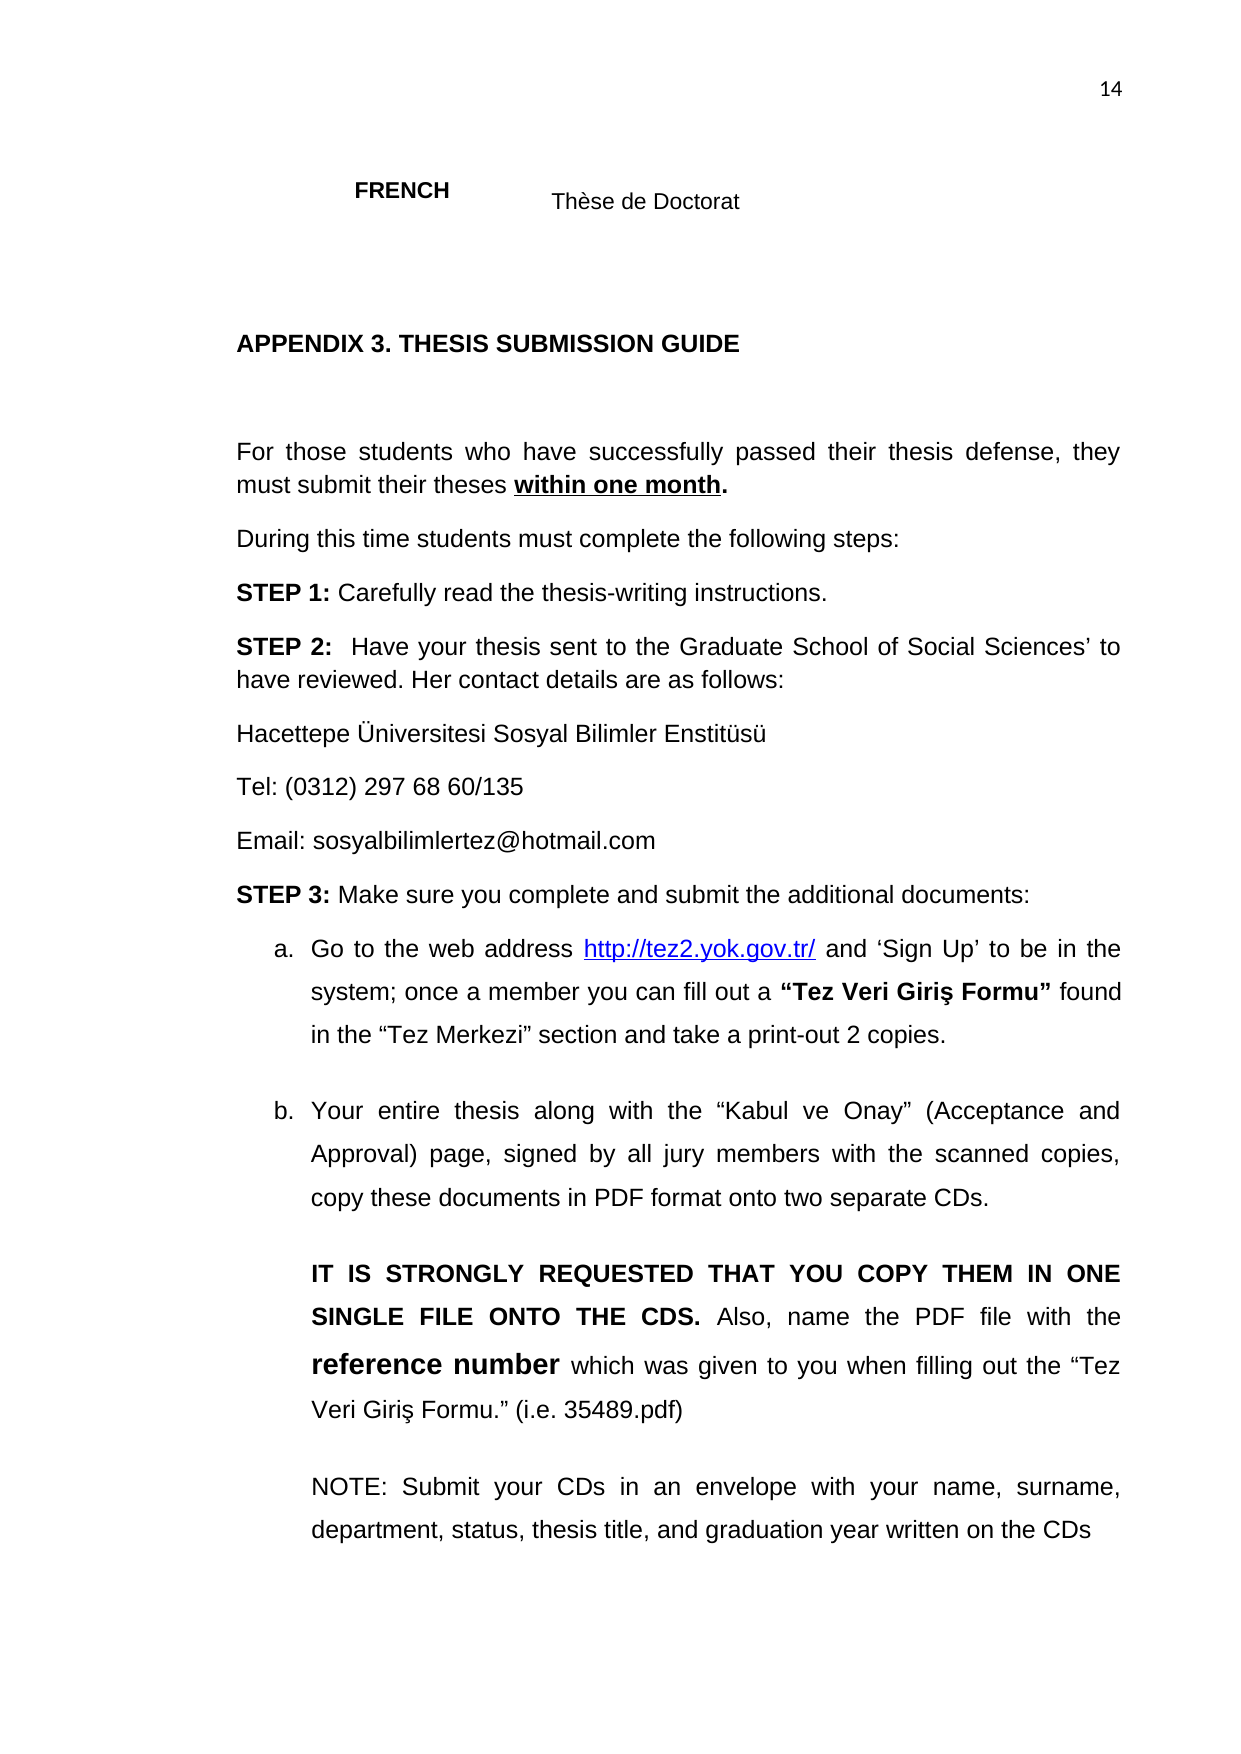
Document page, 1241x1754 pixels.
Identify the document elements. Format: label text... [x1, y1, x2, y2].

text APPENDIX 3. THESIS SUBMISSION GUIDE [236, 329, 1122, 358]
table_cell Thèse de Doctorat e [540, 177, 1084, 224]
text Email: sosyalbilimlertez@hotmail.com [236, 826, 1122, 855]
list NOTE: Submit your CDs in an envelope with your name, surname, department, status, thesis title, and graduation year written on the CDs [311, 1471, 1122, 1543]
text STEP 2: Have your thesis sent to the Graduate School of Social Sciences’ to have reviewed. Her contact details are as follows: [236, 632, 1122, 693]
text Tel: (0312) 297 68 60/135 [236, 772, 1122, 801]
table_cell FRENCH [343, 177, 540, 224]
list Your entire thesis along with the “Kabul ve Onay” (Acceptance and Approval) page, signed by all jury members with the scanned copies, copy these documents in PDF format onto two separate CDs. [273, 1096, 1122, 1211]
list Go to the web address http://tez2.yok.gov.tr/ and ‘Sign Up’ to be in the system; once a member you can fill out a “Tez Veri Giriş Formu” found in the “Tez Merkezi” section and take a print-out 2 copies. [273, 934, 1122, 1049]
text During this time students must complete the following steps: [236, 524, 1122, 553]
list IT IS STRONGLY REQUESTED THAT YOU COPY THEM IN ONE SINGLE FILE ONTO THE CDS. Also, name the PDF file with the reference number which was given to you when filling out the “Tez Veri Giriş Formu.” (i.e. 35489.pdf) [311, 1259, 1122, 1424]
text STEP 1: Carefully read the thesis-writing instructions. [236, 578, 1122, 607]
text Hacettepe Üniversitesi Sosyal Bilimler Enstitüsü [236, 718, 1122, 747]
text For those students who have successfully passed their thesis defense, they must submit their theses within one month. [236, 437, 1122, 499]
text STEP 3: Make sure you complete and submit the additional documents: [236, 880, 1122, 909]
